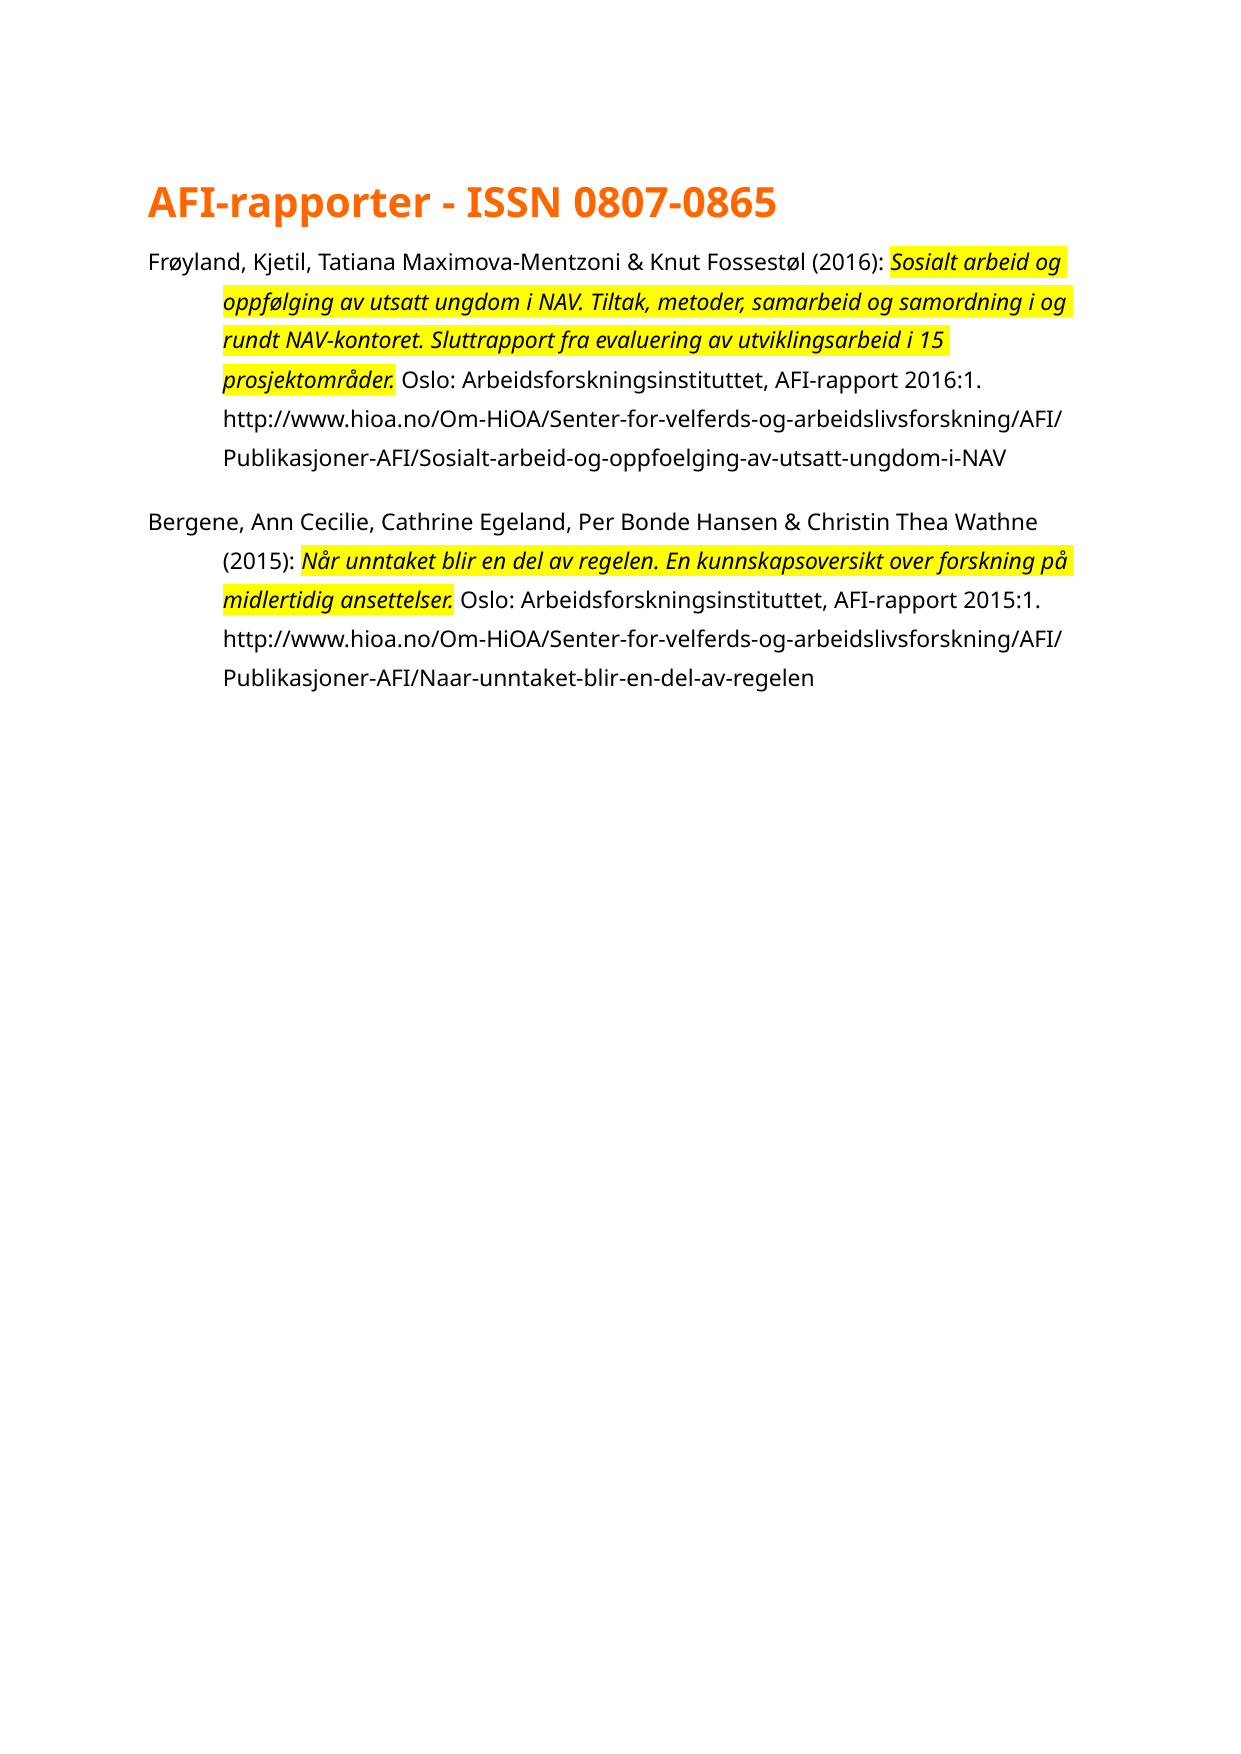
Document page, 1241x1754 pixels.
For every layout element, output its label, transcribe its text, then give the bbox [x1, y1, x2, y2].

list Frøyland, Kjetil, Tatiana Maximova-Mentzoni & Knut Fossestøl (2016): Sosialt arbeid og oppfølging av utsatt ungdom i NAV. Tiltak, metoder, samarbeid og samordning i og rundt NAV-kontoret. Sluttrapport fra evaluering av utviklingsarbeid i 15 prosjektområder. Oslo: Arbeidsforskningsinstituttet, AFI-rapport 2016:1. http://www.hioa.no/Om-HiOA/Senter-for-velferds-og-arbeidslivsforskning/AFI/Publikasjoner-AFI/Sosialt-arbeid-og-oppfoelging-av-utsatt-ungdom-i-NAV [148, 246, 1093, 473]
list Bergene, Ann Cecilie, Cathrine Egeland, Per Bonde Hansen & Christin Thea Wathne (2015): Når unntaket blir en del av regelen. En kunnskapsoversikt over forskning på midlertidig ansettelser. Oslo: Arbeidsforskningsinstituttet, AFI-rapport 2015:1. http://www.hioa.no/Om-HiOA/Senter-for-velferds-og-arbeidslivsforskning/AFI/Publikasjoner-AFI/Naar-unntaket-blir-en-del-av-regelen [148, 506, 1093, 693]
text AFI-rapporter - ISSN 0807-0865 [148, 173, 1093, 229]
